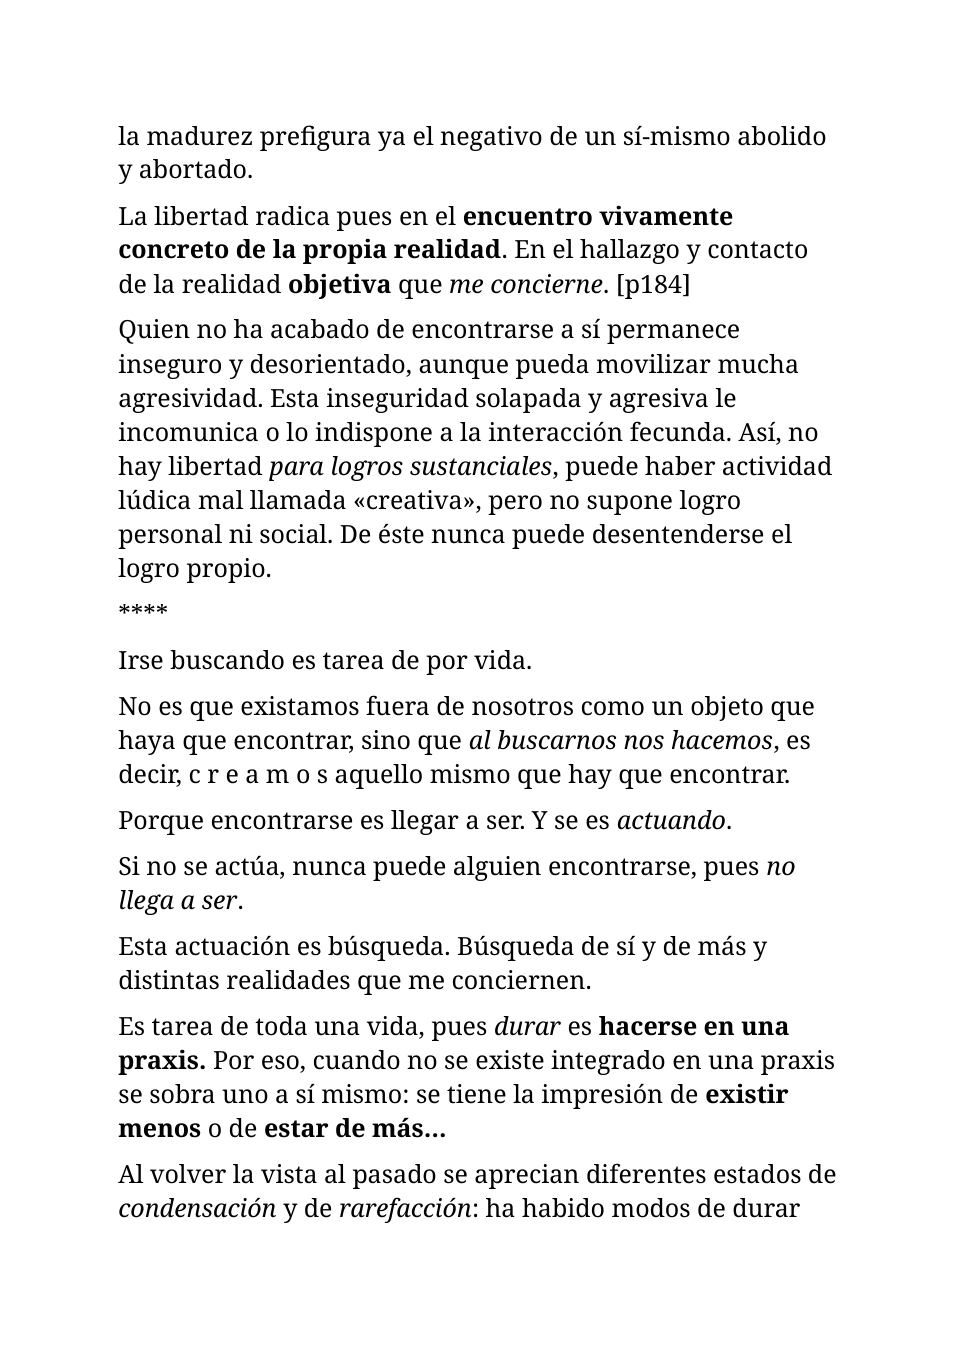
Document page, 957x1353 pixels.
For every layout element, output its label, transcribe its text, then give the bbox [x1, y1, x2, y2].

text Es tarea de toda una vida, pues durar es hacerse en una praxis. Por eso, cuando no se existe integrado en una praxis se sobra uno a sí mismo: se tiene la impresión de existir menos o de estar de más… [118, 1008, 838, 1145]
text Si no se actúa, nunca puede alguien encontrarse, pues no llega a ser. [118, 848, 838, 917]
text Al volver la vista al pasado se aprecian diferentes estados de condensación y de rarefacción: ha habido modos de durar [118, 1157, 838, 1225]
text Quien no ha acabado de encontrarse a sí permanece inseguro y desorientado, aunque pueda movilizar mucha agresividad. Esta inseguridad solapada y agresiva le incomunica o lo indispone a la interacción fecunda. Así, no hay libertad para logros sustanciales, puede haber actividad lúdica mal llamada «creativa», pero no supone logro personal ni social. De éste nunca puede desentenderse el logro propio. [118, 312, 838, 585]
text La libertad radica pues en el encuentro vivamente concreto de la propia realidad. En el hallazgo y contacto de la realidad objetiva que me concierne. [p184] [118, 198, 838, 300]
text **** [118, 597, 838, 631]
text Porque encontrarse es llegar a ser. Y se es actuando. [118, 802, 838, 837]
text Irse buscando es tarea de por vida. [118, 642, 838, 677]
text No es que existamos fuera de nosotros como un objeto que haya que encontrar, sino que al buscarnos nos hacemos, es decir, c r e a m o s aquello mismo que hay que encontrar. [118, 688, 838, 791]
text la madurez prefigura ya el negativo de un sí-mismo abolido y abortado. [118, 118, 838, 186]
text Esta actuación es búsqueda. Búsqueda de sí y de más y distintas realidades que me conciernen. [118, 928, 838, 997]
